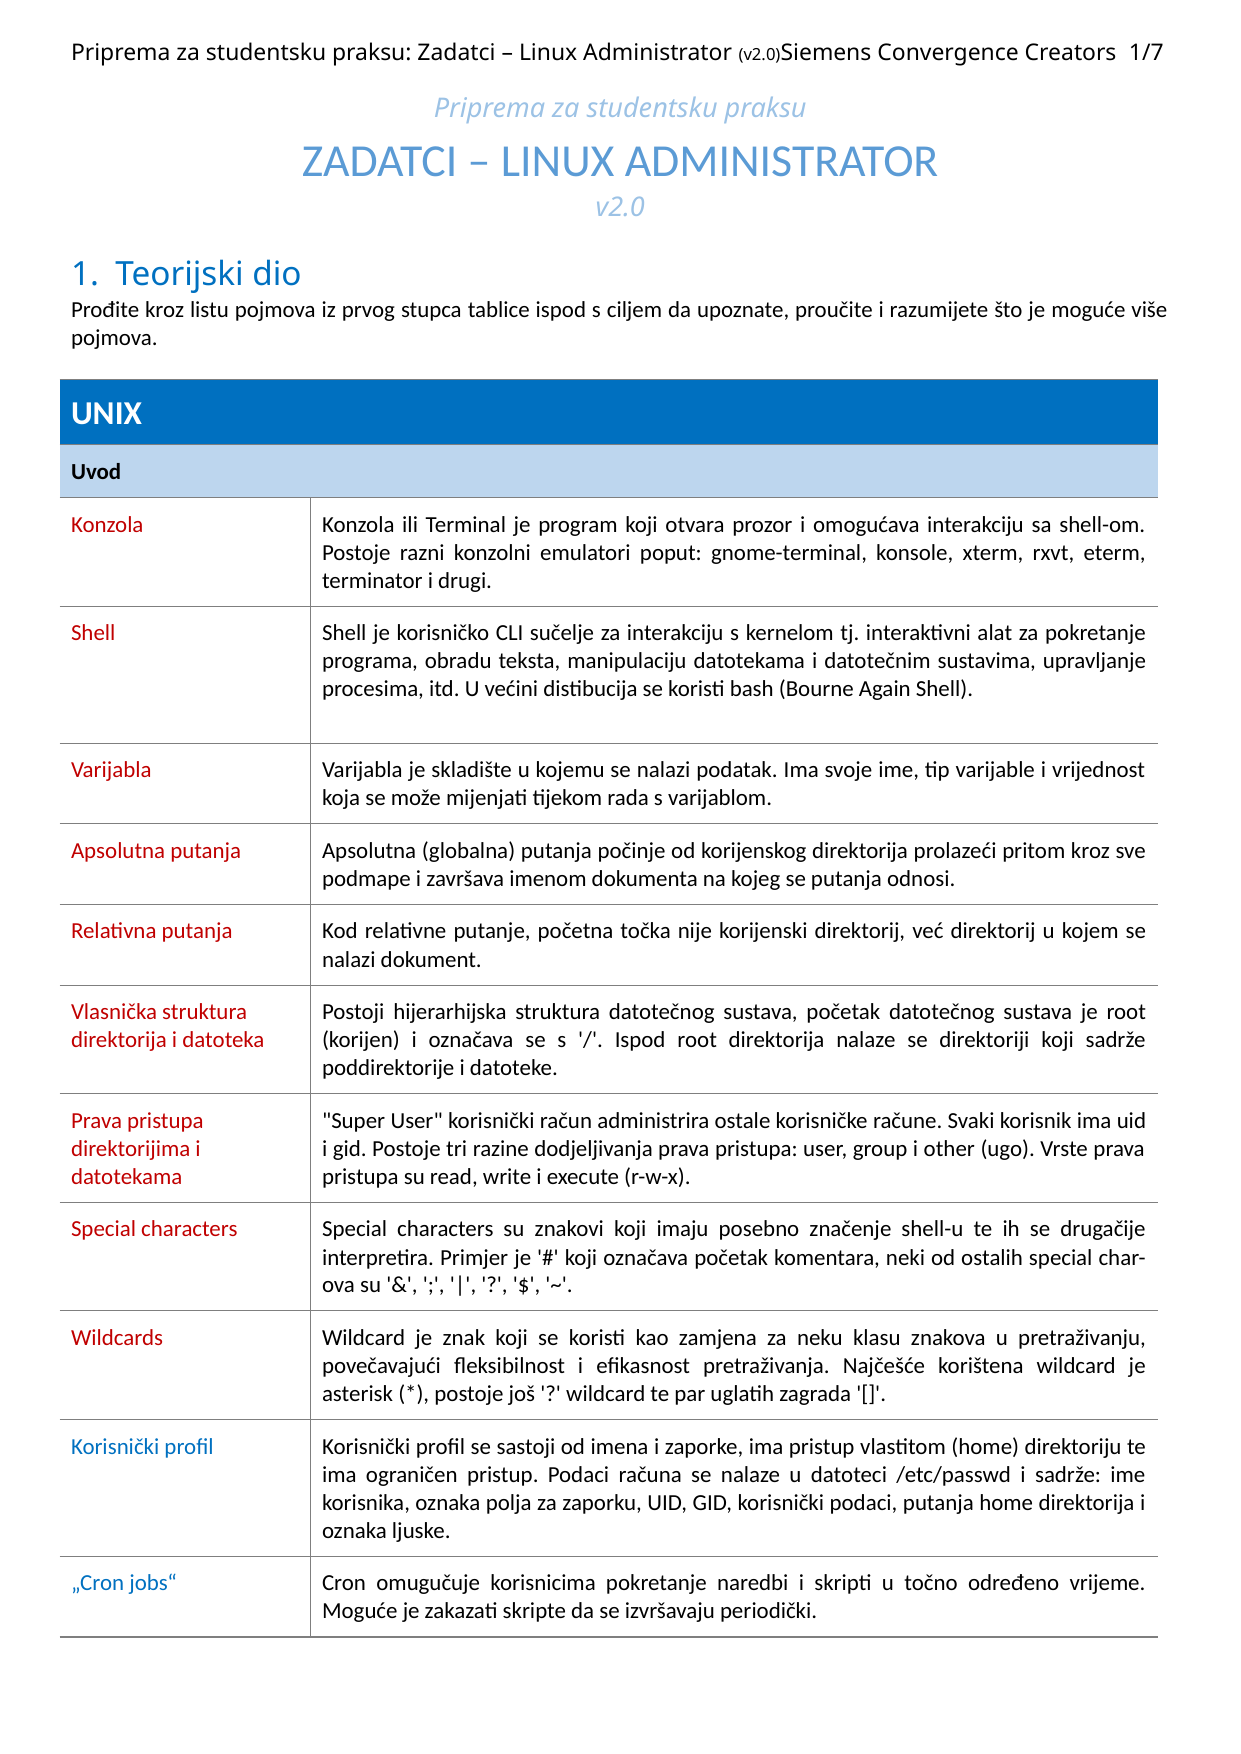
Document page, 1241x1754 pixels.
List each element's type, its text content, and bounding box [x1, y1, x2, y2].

table_cell Cron omugučuje korisnicima pokretanje naredbi i skripti u točno određeno vrijeme. Moguće je zakazati skripte da se izvršavaju periodički. [311, 1557, 1158, 1636]
table_cell "Super User" korisnički račun administrira ostale korisničke račune. Svaki korisnik ima uid i gid. Postoje tri razine dodjeljivanja prava pristupa: user, group i other (ugo). Vrste prava pristupa su read, write i execute (r-w-x). [311, 1094, 1158, 1202]
table_header UNIX [60, 380, 1158, 444]
subtitle Priprema za studentsku praksu [71, 89, 1169, 126]
table_cell Vlasnička struktura direktorija i datoteka [60, 986, 310, 1093]
title Zadatci – Linux Administrator [71, 132, 1169, 188]
table_cell Apsolutna (globalna) putanja počinje od korijenskog direktorija prolazeći pritom kroz sve podmape i završava imenom dokumenta na kojeg se putanja odnosi. [311, 824, 1158, 904]
subtitle Teorijski dio [71, 249, 1169, 295]
table_cell Postoji hijerarhijska struktura datotečnog sustava, početak datotečnog sustava je root (korijen) i označava se s '/'. Ispod root direktorija nalaze se direktoriji koji sadrže poddirektorije i datoteke. [311, 986, 1158, 1093]
subtitle v2.0 [71, 188, 1169, 224]
table_cell Special characters su znakovi koji imaju posebno značenje shell-u te ih se drugačije interpretira. Primjer je '#' koji označava početak komentara, neki od ostalih special char-ova su '&', ';', '|', '?', '$', '~'. [311, 1203, 1158, 1310]
table_cell Konzola [60, 498, 310, 606]
table_cell Wildcards [60, 1311, 310, 1419]
text Prođite kroz listu pojmova iz prvog stupca tablice ispod s ciljem da upoznate, proučite i razumijete što je moguće više pojmova. [71, 295, 1169, 351]
table_cell Konzola ili Terminal je program koji otvara prozor i omogućava interakciju sa shell-om. Postoje razni konzolni emulatori poput: gnome-terminal, konsole, xterm, rxvt, eterm, terminator i drugi. [311, 498, 1158, 606]
table_cell Special characters [60, 1203, 310, 1310]
table_cell „Cron jobs“ [60, 1557, 310, 1636]
table_cell Kod relativne putanje, početna točka nije korijenski direktorij, već direktorij u kojem se nalazi dokument. [311, 905, 1158, 984]
table_cell Apsolutna putanja [60, 824, 310, 904]
table_cell Korisnički profil se sastoji od imena i zaporke, ima pristup vlastitom (home) direktoriju te ima ograničen pristup. Podaci računa se nalaze u datoteci /etc/passwd i sadrže: ime korisnika, oznaka polja za zaporku, UID, GID, korisnički podaci, putanja home direktorija i oznaka ljuske. [311, 1420, 1158, 1556]
table_cell Relativna putanja [60, 905, 310, 984]
table_cell Shell je korisničko CLI sučelje za interakciju s kernelom tj. interaktivni alat za pokretanje programa, obradu teksta, manipulaciju datotekama i datotečnim sustavima, upravljanje procesima, itd. U većini distibucija se koristi bash (Bourne Again Shell). [311, 607, 1158, 743]
table_cell Shell [60, 607, 310, 743]
table_cell Korisnički profil [60, 1420, 310, 1556]
table_cell Wildcard je znak koji se koristi kao zamjena za neku klasu znakova u pretraživanju, povečavajući fleksibilnost i efikasnost pretraživanja. Najčešće korištena wildcard je asterisk (*), postoje još '?' wildcard te par uglatih zagrada '[]'. [311, 1311, 1158, 1419]
table_cell Varijabla [60, 744, 310, 823]
table_cell Varijabla je skladište u kojemu se nalazi podatak. Ima svoje ime, tip varijable i vrijednost koja se može mijenjati tijekom rada s varijablom. [311, 744, 1158, 823]
table_cell Uvod [60, 445, 1158, 497]
table_cell Prava pristupa direktorijima i datotekama [60, 1094, 310, 1202]
